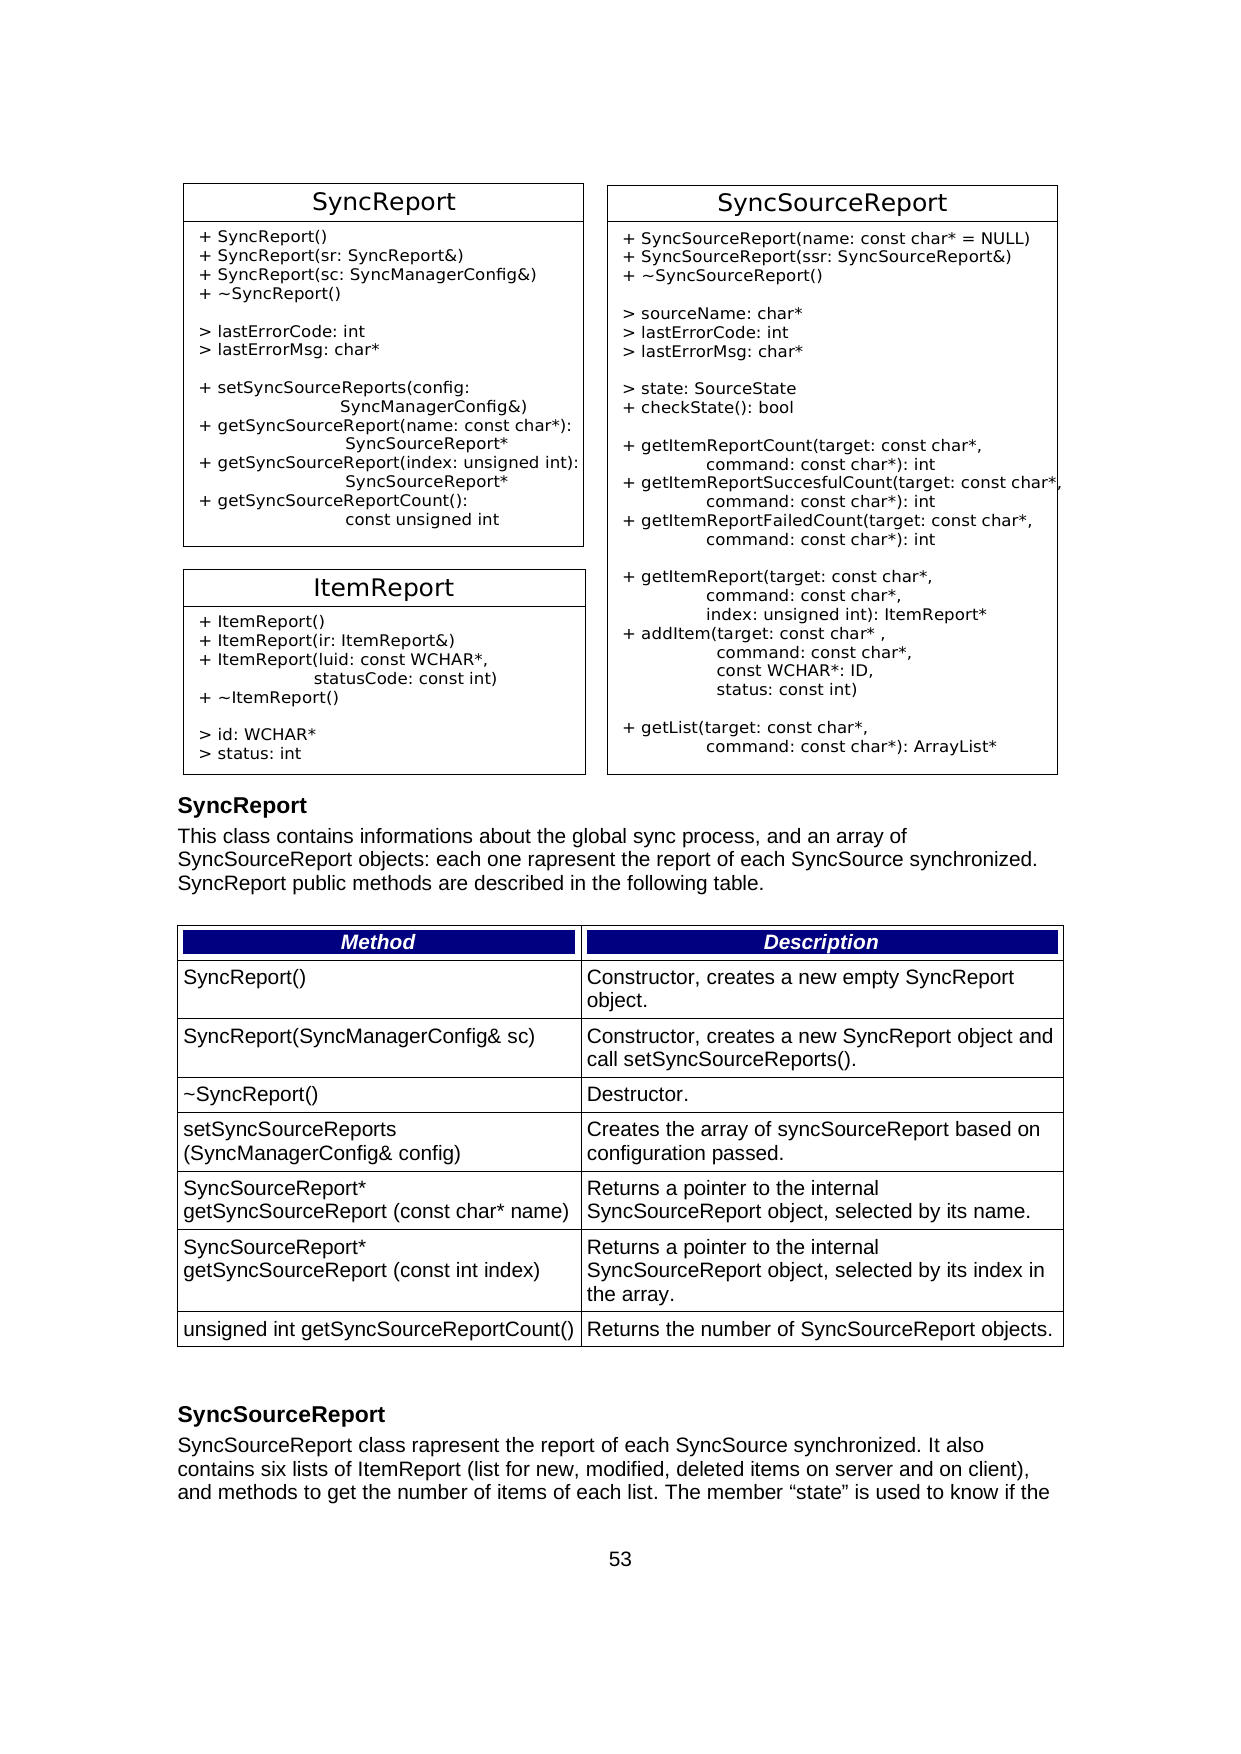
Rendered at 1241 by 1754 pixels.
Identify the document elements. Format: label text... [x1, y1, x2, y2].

table_cell Returns the number of SyncSourceReport objects. [582, 1312, 1063, 1346]
subtitle SyncReport [177, 177, 1063, 818]
subtitle SyncSourceReport [177, 1401, 1063, 1427]
table_cell SyncReport() [178, 961, 581, 1018]
table_cell ~SyncReport() [178, 1078, 581, 1112]
table_cell SyncReport(SyncManagerConfig& sc) [178, 1019, 581, 1077]
table_cell Constructor, creates a new empty SyncReport object. [582, 961, 1063, 1018]
text SyncReport public methods are described in the following table. [177, 871, 1063, 895]
table_cell Returns a pointer to the internal SyncSourceReport object, selected by its name. [582, 1172, 1063, 1229]
table_cell Constructor, creates a new SyncReport object and call setSyncSourceReports(). [582, 1019, 1063, 1077]
table_cell Creates the array of syncSourceReport based on configuration passed. [582, 1113, 1063, 1171]
text This class contains informations about the global sync process, and an array of SyncSourceReport objects: each one rapresent the report of each SyncSource synchronized. [177, 824, 1063, 871]
table_header Method [178, 926, 581, 960]
table_cell unsigned int getSyncSourceReportCount() [178, 1312, 581, 1346]
table_cell Returns a pointer to the internal SyncSourceReport object, selected by its index in the array. [582, 1230, 1063, 1311]
table_header Description [582, 926, 1063, 960]
table_cell setSyncSourceReports (SyncManagerConfig& config) [178, 1113, 581, 1171]
table_cell SyncSourceReport* getSyncSourceReport (const char* name) [178, 1172, 581, 1229]
table_cell Destructor. [582, 1078, 1063, 1112]
text SyncSourceReport class rapresent the report of each SyncSource synchronized. It also contains six lists of ItemReport (list for new, modified, deleted items on server and on client), and methods to get the number of items of each list. The member “state” is used to know if the [177, 1433, 1063, 1504]
table_cell SyncSourceReport* getSyncSourceReport (const int index) [178, 1230, 581, 1311]
